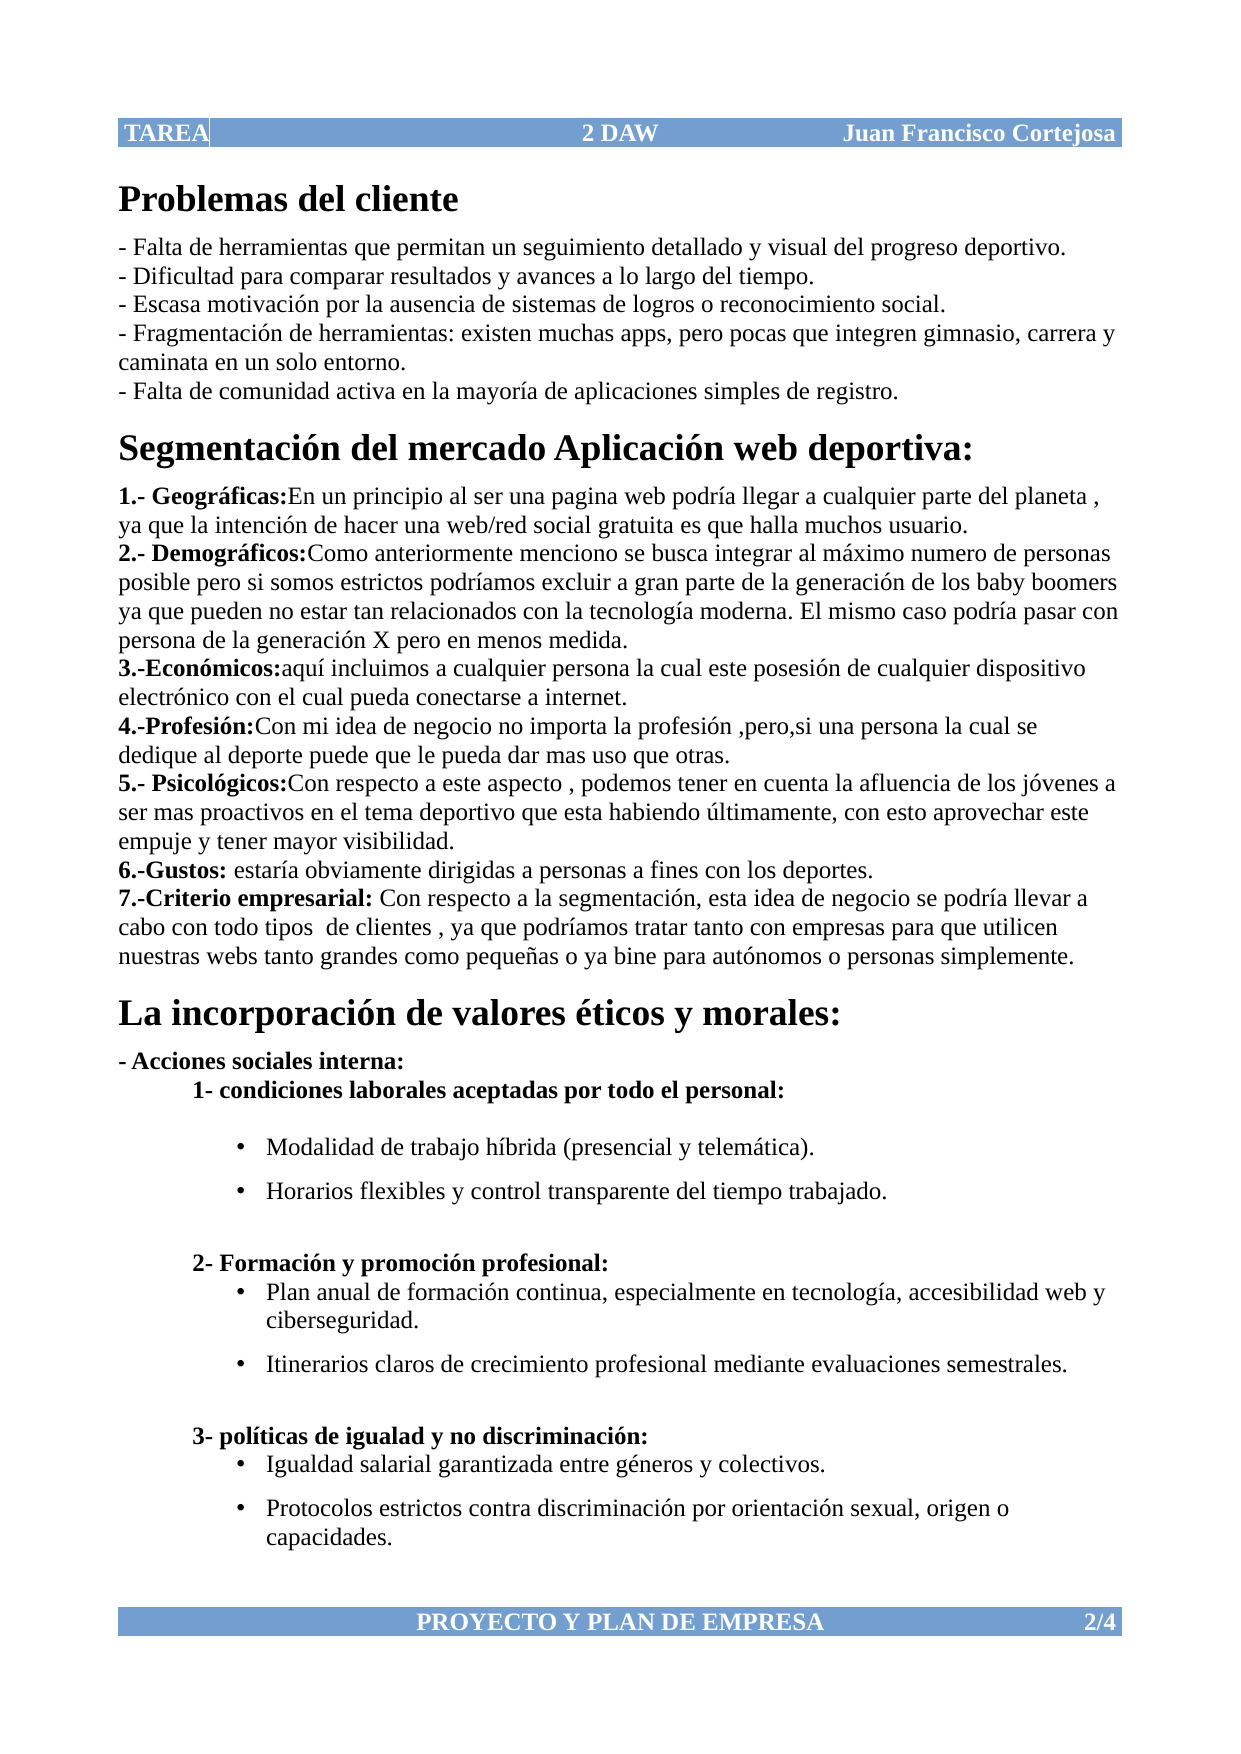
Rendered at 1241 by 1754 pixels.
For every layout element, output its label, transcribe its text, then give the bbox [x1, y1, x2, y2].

text 1- condiciones laborales aceptadas por todo el personal: [118, 1075, 1122, 1104]
list Protocolos estrictos contra discriminación por orientación sexual, origen o capacidades. [236, 1493, 1122, 1550]
text 7.-Criterio empresarial: Con respecto a la segmentación, esta idea de negocio se podría llevar a cabo con todo tipos de clientes , ya que podríamos tratar tanto con empresas para que utilicen nuestras webs tanto grandes como pequeñas o ya bine para autónomos o personas simplemente. [118, 883, 1122, 970]
subtitle La incorporación de valores éticos y morales: [118, 991, 1122, 1034]
list Horarios flexibles y control transparente del tiempo trabajado. [236, 1176, 1122, 1204]
list Modalidad de trabajo híbrida (presencial y telemática). [236, 1132, 1122, 1161]
text 2- Formación y promoción profesional: [118, 1248, 1122, 1277]
text 3- políticas de igualad y no discriminación: [118, 1421, 1122, 1449]
text 3.-Económicos:aquí incluimos a cualquier persona la cual este posesión de cualquier dispositivo electrónico con el cual pueda conectarse a internet. [118, 653, 1122, 711]
list Itinerarios claros de crecimiento profesional mediante evaluaciones semestrales. [236, 1349, 1122, 1377]
text - Falta de comunidad activa en la mayoría de aplicaciones simples de registro. [118, 376, 1122, 404]
text 1.- Geográficas:En un principio al ser una pagina web podría llegar a cualquier parte del planeta , ya que la intención de hacer una web/red social gratuita es que halla muchos usuario. [118, 481, 1122, 538]
subtitle Problemas del cliente [118, 176, 1122, 219]
text 2.- Demográficos:Como anteriormente menciono se busca integrar al máximo numero de personas posible pero si somos estrictos podríamos excluir a gran parte de la generación de los baby boomers ya que pueden no estar tan relacionados con la tecnología moderna. El mismo caso podría pasar con persona de la generación X pero en menos medida. [118, 538, 1122, 653]
subtitle Segmentación del mercado Aplicación web deportiva: [118, 425, 1122, 468]
text 6.-Gustos: estaría obviamente dirigidas a personas a fines con los deportes. [118, 855, 1122, 883]
text 4.-Profesión:Con mi idea de negocio no importa la profesión ,pero,si una persona la cual se dedique al deporte puede que le pueda dar mas uso que otras. [118, 711, 1122, 768]
list Igualdad salarial garantizada entre géneros y colectivos. [236, 1449, 1122, 1478]
text - Dificultad para comparar resultados y avances a lo largo del tiempo. [118, 261, 1122, 289]
text - Fragmentación de herramientas: existen muchas apps, pero pocas que integren gimnasio, carrera y caminata en un solo entorno. [118, 318, 1122, 376]
text - Falta de herramientas que permitan un seguimiento detallado y visual del progreso deportivo. [118, 232, 1122, 261]
text 5.- Psicológicos:Con respecto a este aspecto , podemos tener en cuenta la afluencia de los jóvenes a ser mas proactivos en el tema deportivo que esta habiendo últimamente, con esto aprovechar este empuje y tener mayor visibilidad. [118, 768, 1122, 855]
text - Acciones sociales interna: [118, 1046, 1122, 1075]
list Plan anual de formación continua, especialmente en tecnología, accesibilidad web y ciberseguridad. [236, 1277, 1122, 1334]
text - Escasa motivación por la ausencia de sistemas de logros o reconocimiento social. [118, 289, 1122, 318]
